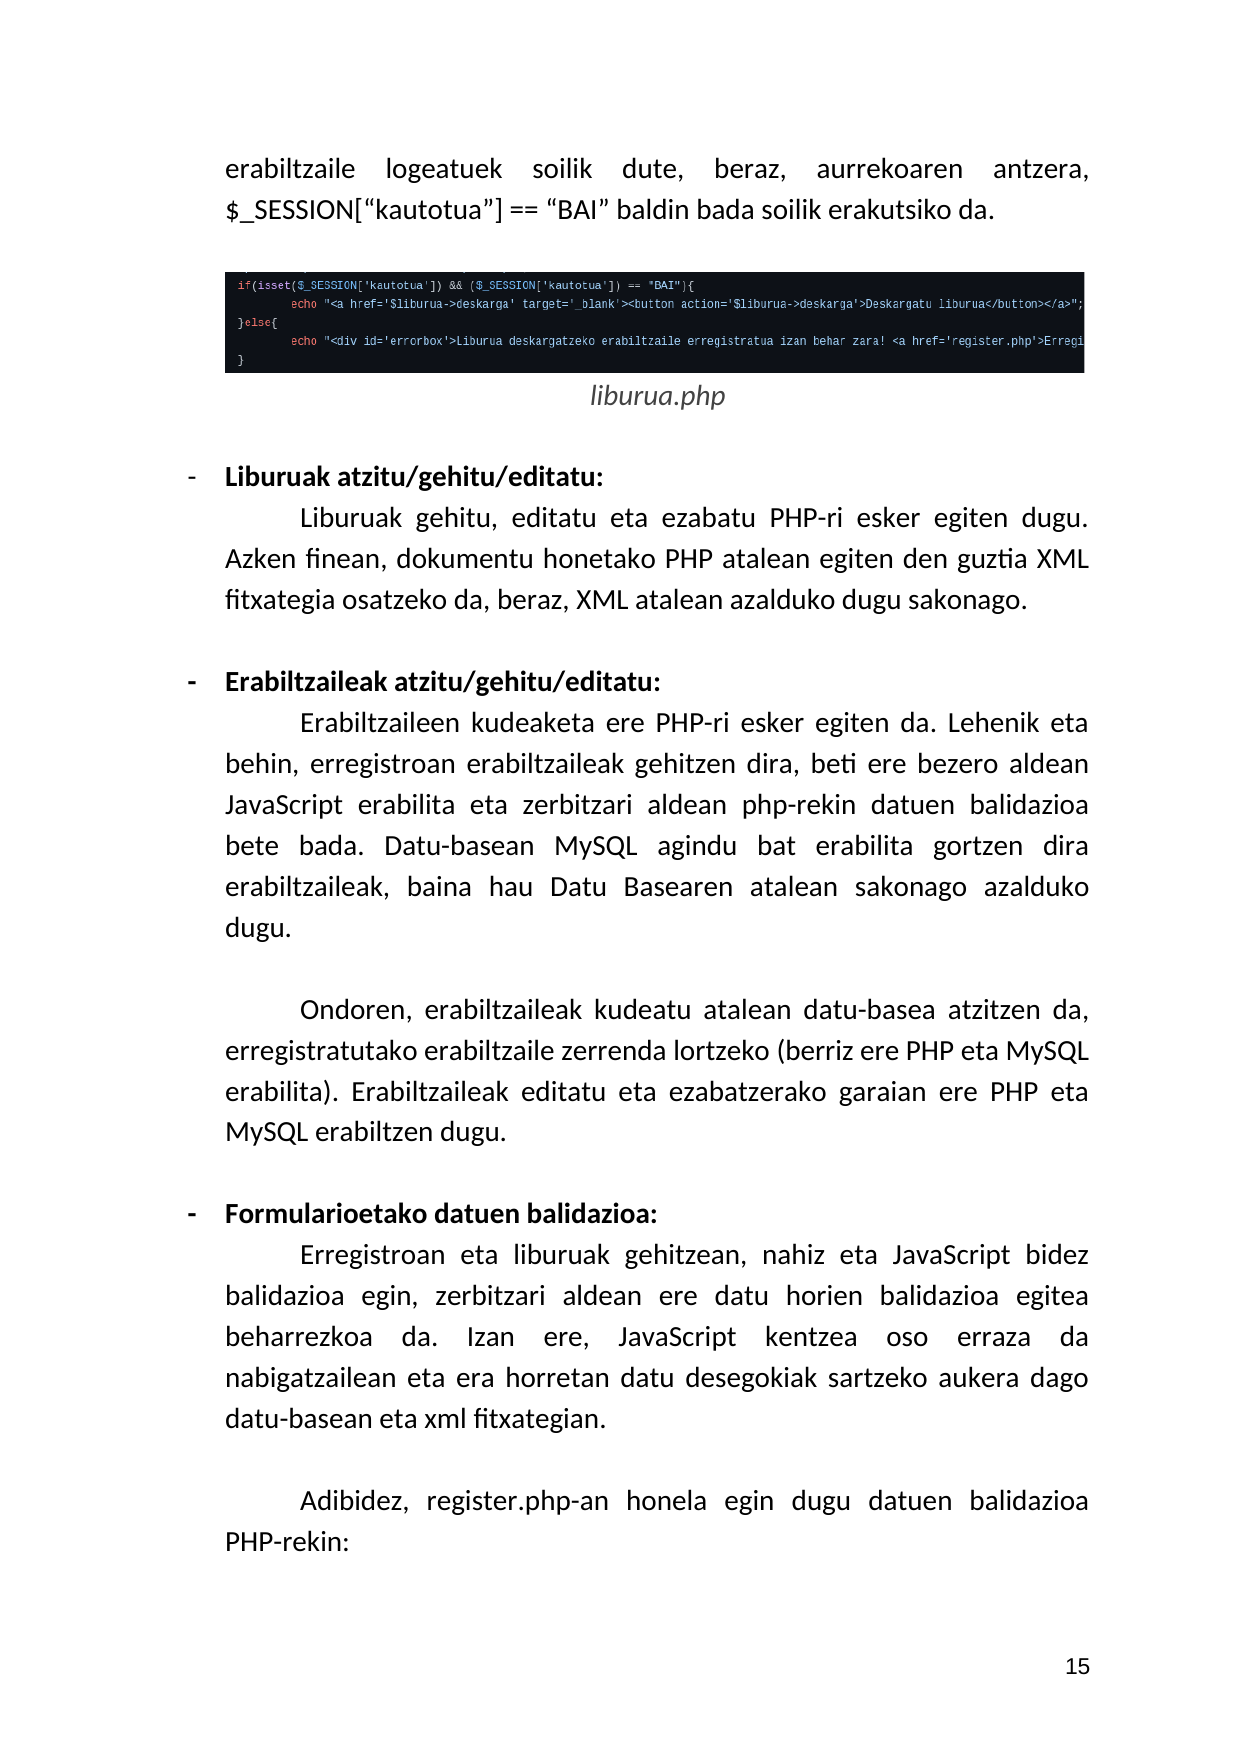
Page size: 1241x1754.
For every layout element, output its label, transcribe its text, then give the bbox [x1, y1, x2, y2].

text Erregistroan eta liburuak gehitzean, nahiz eta JavaScript bidez balidazioa egin, zerbitzari aldean ere datu horien balidazioa egitea beharrezkoa da. Izan ere, JavaScript kentzea oso erraza da nabigatzailean eta era horretan datu desegokiak sartzeko aukera dago datu-basean eta xml fitxategian. [225, 1236, 1090, 1436]
text Adibidez, register.php-an honela egin dugu datuen balidazioa PHP-rekin: [225, 1482, 1090, 1558]
picture [225, 272, 1085, 373]
list Formularioetako datuen balidazioa: [187, 1195, 1090, 1231]
list Erabiltzaileak atzitu/gehitu/editatu: [187, 663, 1090, 699]
text liburua.php [150, 377, 1090, 412]
text Erabiltzaileen kudeaketa ere PHP-ri esker egiten da. Lehenik eta behin, erregistroan erabiltzaileak gehitzen dira, beti ere bezero aldean JavaScript erabilita eta zerbitzari aldean php-rekin datuen balidazioa bete bada. Datu-basean MySQL agindu bat erabilita gortzen dira erabiltzaileak, baina hau Datu Basearen atalean sakonago azalduko dugu. [225, 704, 1090, 944]
text Ondoren, erabiltzaileak kudeatu atalean datu-basea atzitzen da, erregistratutako erabiltzaile zerrenda lortzeko (berriz ere PHP eta MySQL erabilita). Erabiltzaileak editatu eta ezabatzerako garaian ere PHP eta MySQL erabiltzen dugu. [225, 991, 1090, 1149]
list Liburuak atzitu/gehitu/editatu: [187, 458, 1090, 494]
text erabiltzaile logeatuek soilik dute, beraz, aurrekoaren antzera, $_SESSION[“kautotua”] == “BAI” baldin bada soilik erakutsiko da. [225, 150, 1090, 227]
text Liburuak gehitu, editatu eta ezabatu PHP-ri esker egiten dugu. Azken finean, dokumentu honetako PHP atalean egiten den guztia XML fitxategia osatzeko da, beraz, XML atalean azalduko dugu sakonago. [225, 499, 1090, 617]
